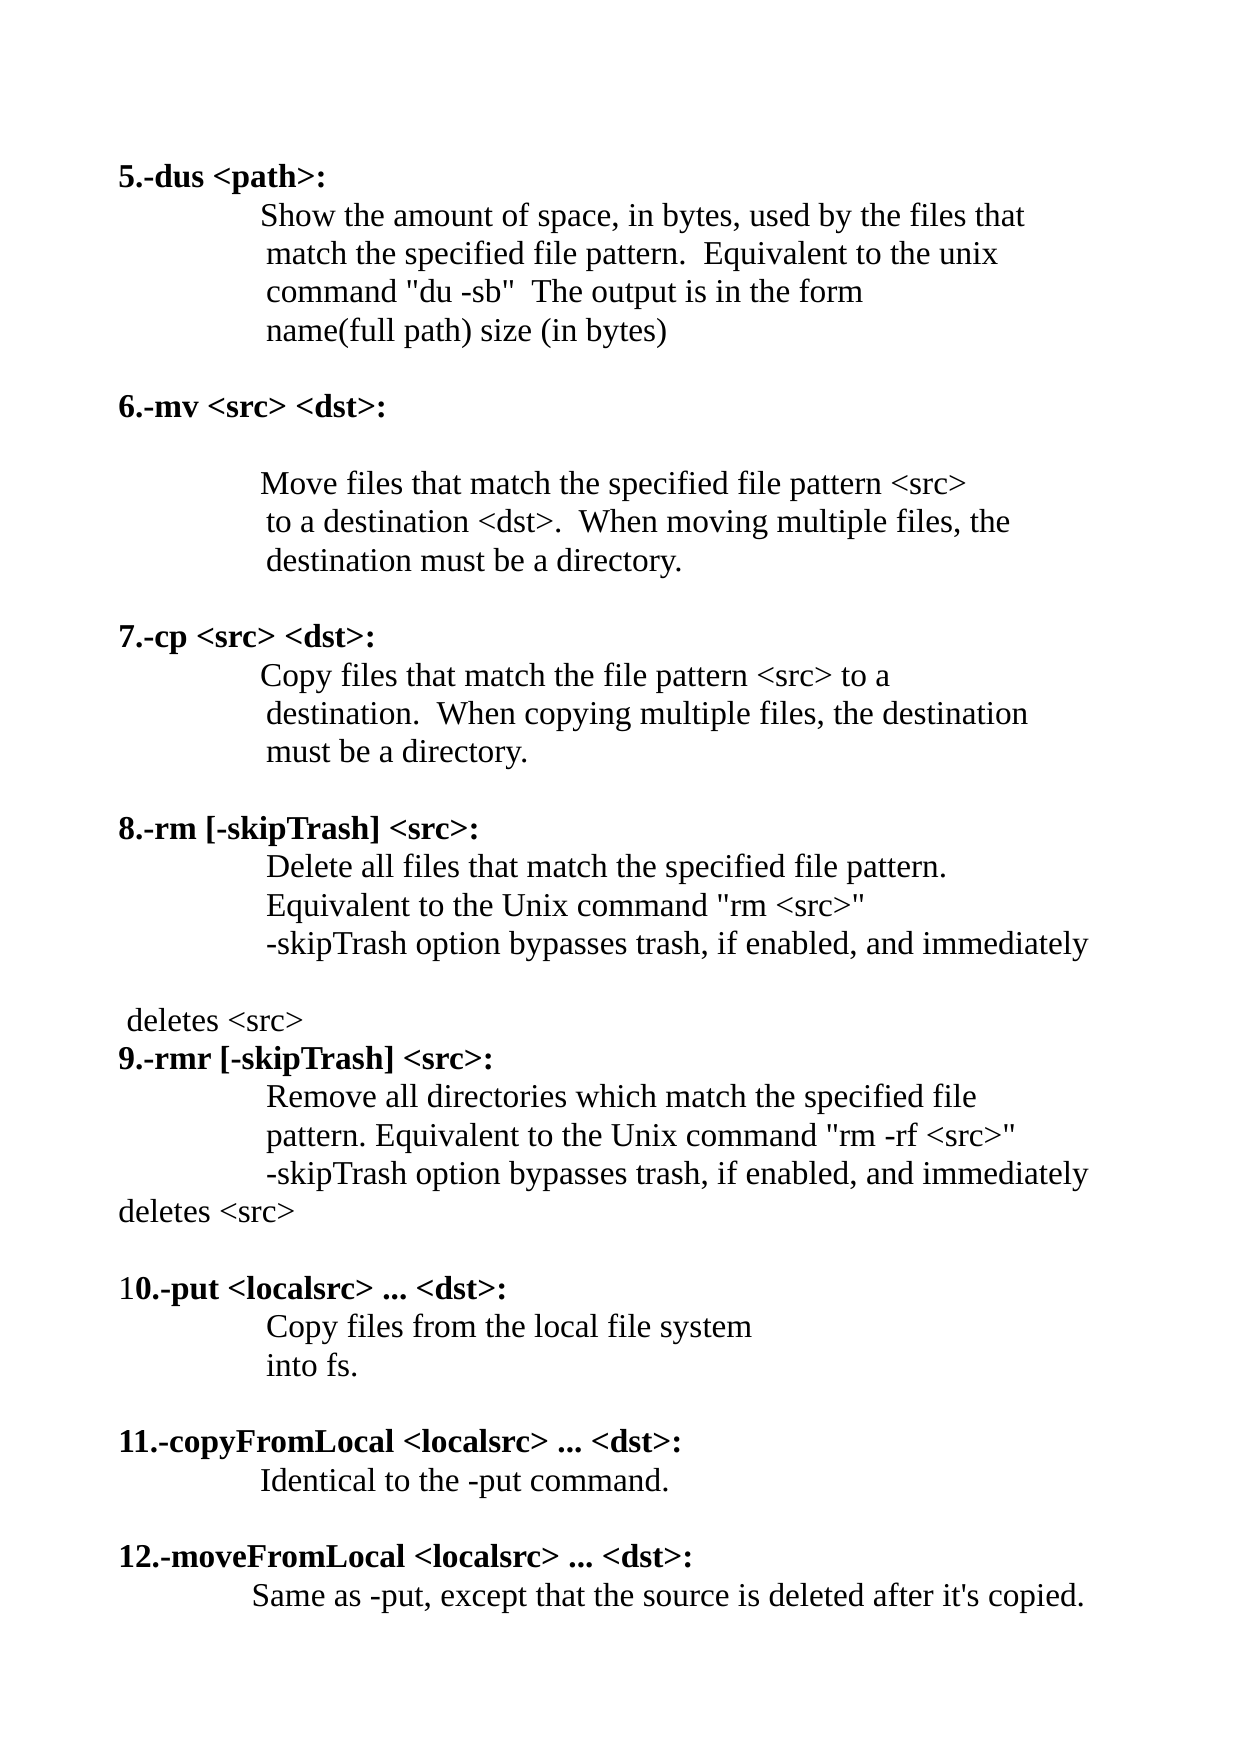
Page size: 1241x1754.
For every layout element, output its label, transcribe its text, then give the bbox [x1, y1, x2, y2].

text 10.-put <localsrc> ... <dst>: [118, 1268, 1122, 1306]
text deletes <src> [118, 1000, 1122, 1038]
text to a destination <dst>. When moving multiple files, the [118, 501, 1122, 540]
text Same as -put, except that the source is deleted after it's copied. [118, 1575, 1122, 1613]
text command "du -sb" The output is in the form [118, 271, 1122, 310]
text Copy files from the local file system [118, 1306, 1122, 1345]
text Identical to the -put command. [118, 1460, 1122, 1498]
text 12.-moveFromLocal <localsrc> ... <dst>: [118, 1536, 1122, 1575]
text 8.-rm [-skipTrash] <src>: [118, 808, 1122, 846]
text Delete all files that match the specified file pattern. [118, 846, 1122, 885]
text 6.-mv <src> <dst>: [118, 386, 1122, 425]
text 11.-copyFromLocal <localsrc> ... <dst>: [118, 1421, 1122, 1460]
text 5.-dus <path>: [118, 156, 1122, 195]
text 9.-rmr [-skipTrash] <src>: [118, 1038, 1122, 1076]
text destination must be a directory. [118, 540, 1122, 578]
text match the specified file pattern. Equivalent to the unix [118, 233, 1122, 271]
text -skipTrash option bypasses trash, if enabled, and immediately [118, 1153, 1122, 1191]
text deletes <src> [118, 1191, 1122, 1230]
text Equivalent to the Unix command "rm <src>" [118, 885, 1122, 923]
text into fs. [118, 1345, 1122, 1383]
text Move files that match the specified file pattern <src> [118, 463, 1122, 501]
text pattern. Equivalent to the Unix command "rm -rf <src>" [118, 1115, 1122, 1153]
text Show the amount of space, in bytes, used by the files that [118, 195, 1122, 233]
text Remove all directories which match the specified file [118, 1076, 1122, 1115]
text name(full path) size (in bytes) [118, 310, 1122, 348]
text Copy files that match the file pattern <src> to a [118, 655, 1122, 693]
text destination. When copying multiple files, the destination [118, 693, 1122, 731]
text 7.-cp <src> <dst>: [118, 616, 1122, 655]
text must be a directory. [118, 731, 1122, 770]
text -skipTrash option bypasses trash, if enabled, and immediately [118, 923, 1122, 961]
